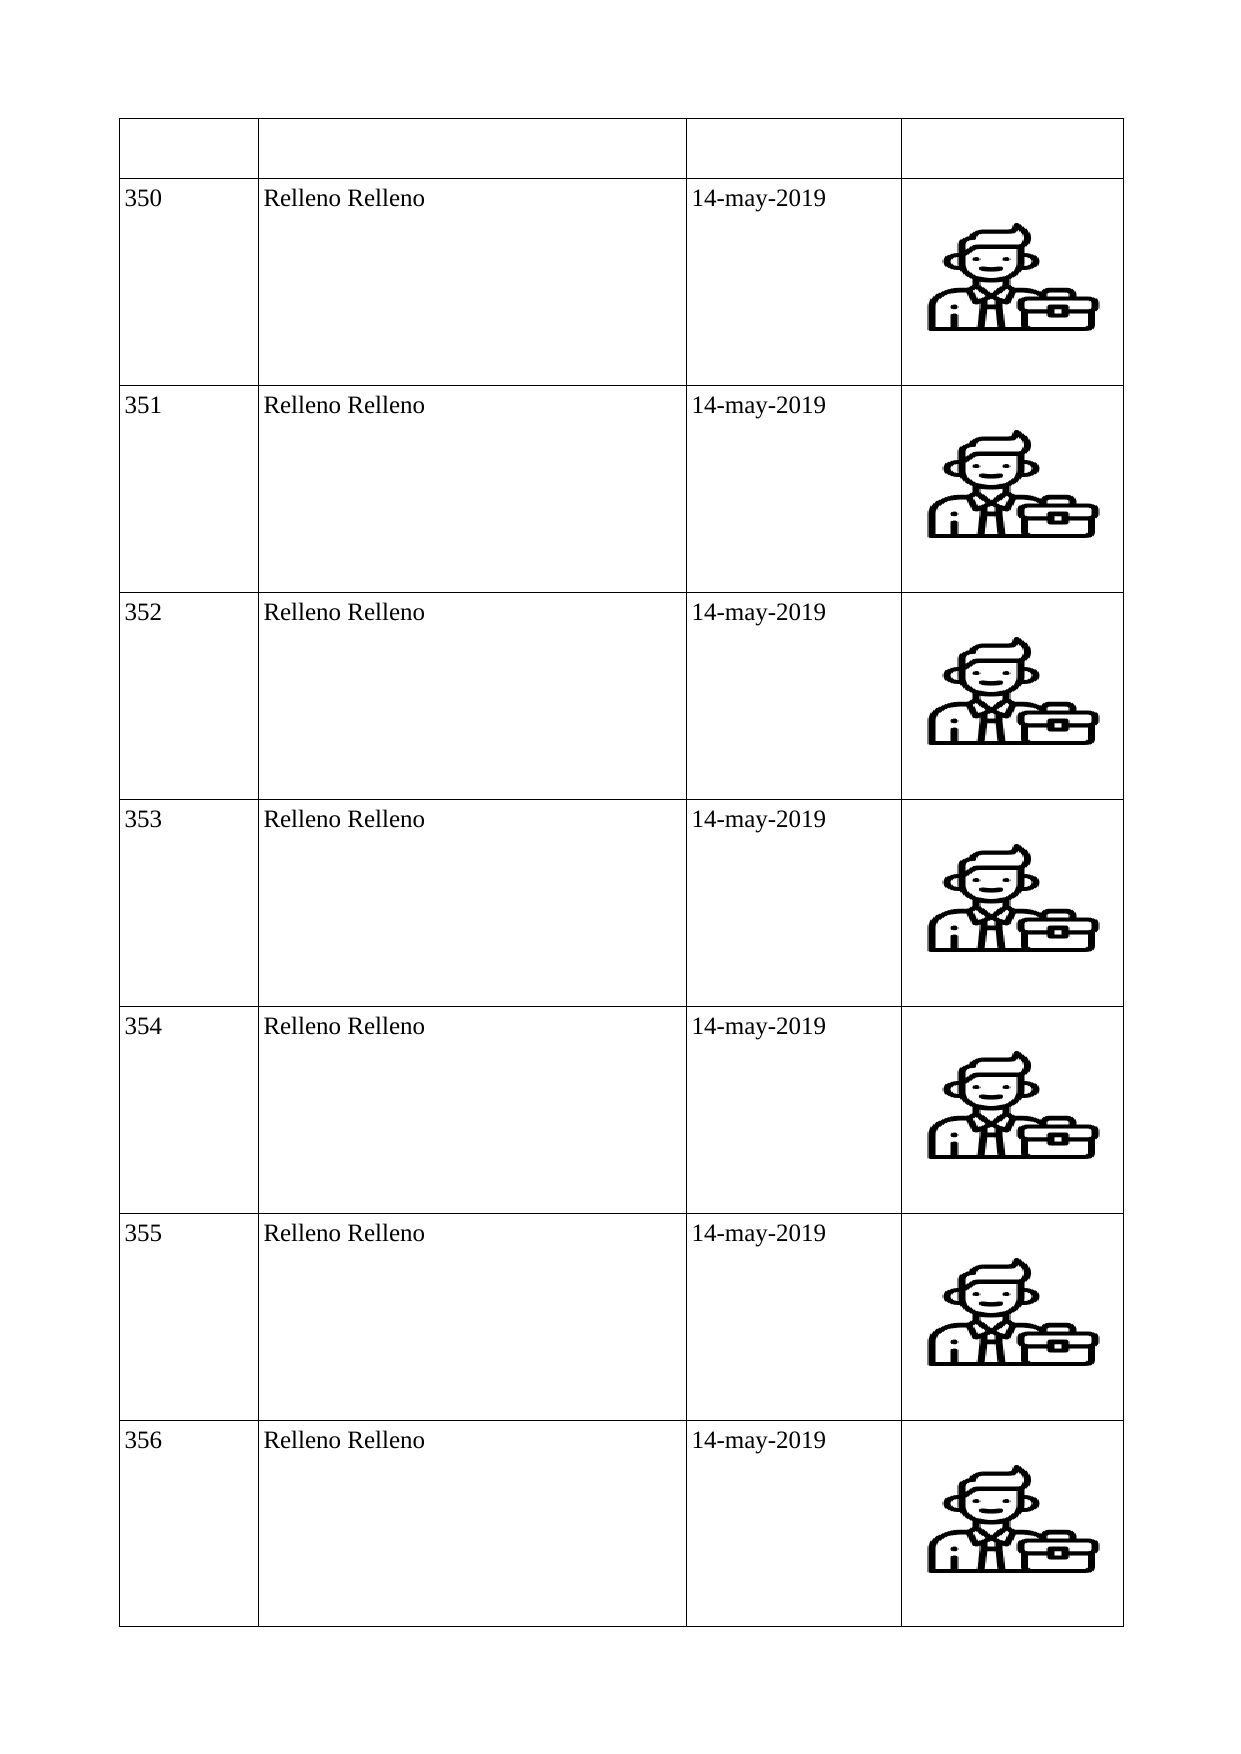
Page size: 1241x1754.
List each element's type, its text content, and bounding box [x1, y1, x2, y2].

picture [919, 430, 1109, 538]
table_cell a [902, 638, 1123, 798]
picture [919, 1465, 1109, 1573]
table_cell 14-may-2019 [687, 179, 901, 384]
table_cell [14, 1213, 119, 1419]
table_cell a [902, 800, 1123, 1006]
picture [919, 223, 1109, 331]
picture [919, 1051, 1109, 1159]
table_cell Relleno Relleno [259, 1421, 686, 1626]
table_cell 14-may-2019 [687, 593, 901, 798]
picture [919, 637, 1109, 745]
table_cell Relleno Relleno [259, 179, 686, 384]
table_cell [687, 119, 901, 178]
table_cell a [902, 224, 1123, 384]
picture [919, 1258, 1109, 1366]
table_cell a [902, 1214, 1123, 1419]
table_cell [14, 385, 119, 592]
table_cell Relleno Relleno [259, 1007, 686, 1212]
table_cell a [902, 1007, 1123, 1212]
table_cell [902, 179, 1123, 223]
table_cell [14, 799, 119, 1006]
table_cell 14-may-2019 [687, 1007, 901, 1212]
table_cell Relleno Relleno [259, 386, 686, 592]
table_cell [14, 592, 119, 798]
table_cell 14-may-2019 [687, 800, 901, 1006]
table_cell [14, 1420, 119, 1626]
table_cell [14, 1006, 119, 1212]
table_cell 356 [120, 1421, 258, 1626]
table_cell [14, 178, 119, 384]
table_cell Relleno Relleno [259, 1214, 686, 1419]
table_cell [902, 593, 1123, 637]
table_cell a [902, 119, 1123, 178]
table_cell 14-may-2019 [687, 1214, 901, 1419]
table_cell Relleno Relleno [259, 593, 686, 798]
table_cell 353 [120, 800, 258, 1006]
table_cell [14, 118, 119, 178]
table_cell [259, 119, 686, 178]
table_cell a [902, 386, 1123, 592]
table_cell 351 [120, 386, 258, 592]
table_cell a [902, 1421, 1123, 1626]
table_cell 352 [120, 593, 258, 798]
table_cell [120, 119, 258, 178]
table_cell 14-may-2019 [687, 1421, 901, 1626]
picture [919, 844, 1109, 952]
table_cell 354 [120, 1007, 258, 1212]
table_cell 355 [120, 1214, 258, 1419]
table_cell 350 [120, 179, 258, 384]
table_cell 14-may-2019 [687, 386, 901, 592]
table_cell Relleno Relleno [259, 800, 686, 1006]
